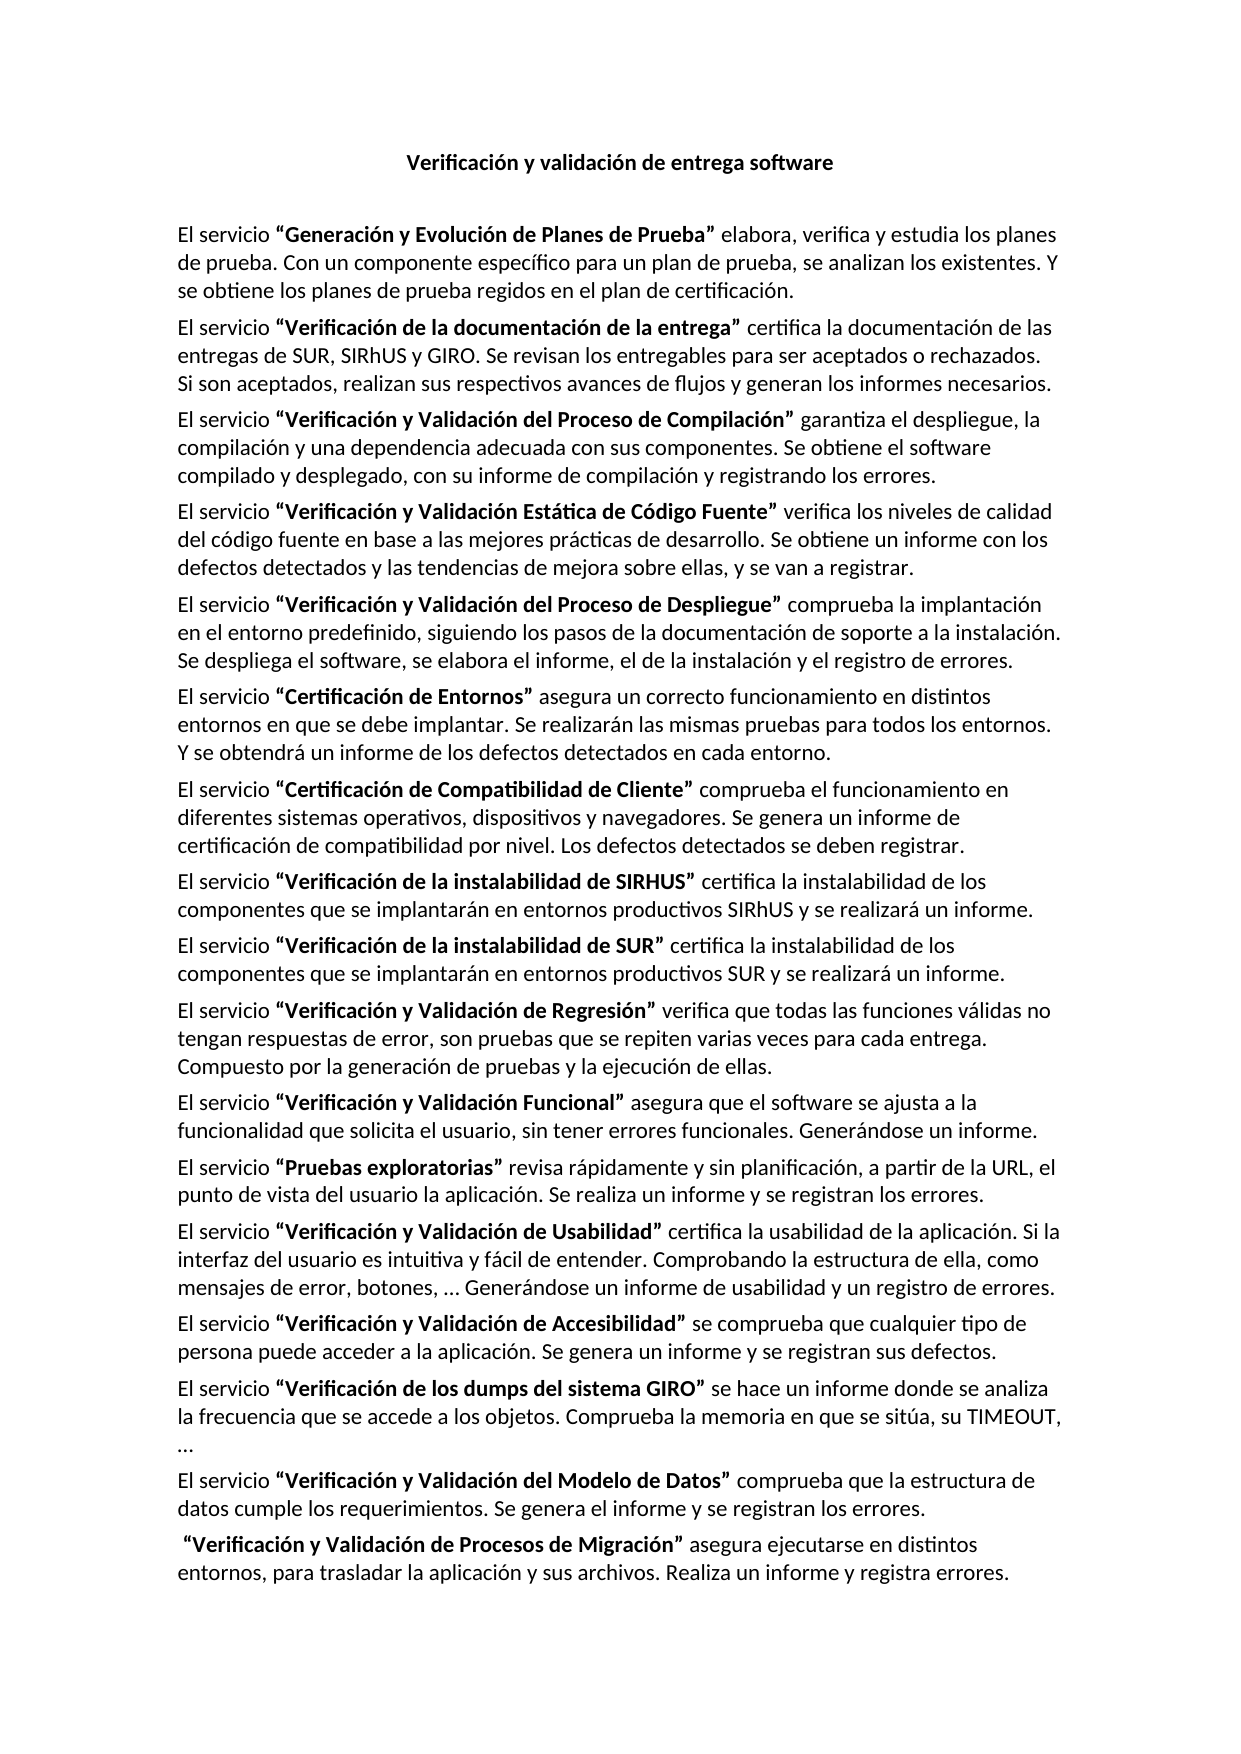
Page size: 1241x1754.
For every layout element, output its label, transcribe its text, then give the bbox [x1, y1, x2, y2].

text El servicio “Verificación y Validación de Regresión” verifica que todas las funciones válidas no tengan respuestas de error, son pruebas que se repiten varias veces para cada entrega. Compuesto por la generación de pruebas y la ejecución de ellas. [177, 996, 1063, 1080]
text El servicio “Certificación de Compatibilidad de Cliente” comprueba el funcionamiento en diferentes sistemas operativos, dispositivos y navegadores. Se genera un informe de certificación de compatibilidad por nivel. Los defectos detectados se deben registrar. [177, 775, 1063, 859]
text El servicio “Generación y Evolución de Planes de Prueba” elabora, verifica y estudia los planes de prueba. Con un componente específico para un plan de prueba, se analizan los existentes. Y se obtiene los planes de prueba regidos en el plan de certificación. [177, 220, 1063, 304]
text El servicio “Verificación de los dumps del sistema GIRO” se hace un informe donde se analiza la frecuencia que se accede a los objetos. Comprueba la memoria en que se sitúa, su TIMEOUT, … [177, 1374, 1063, 1458]
text El servicio “Verificación y Validación del Proceso de Despliegue” comprueba la implantación en el entorno predefinido, siguiendo los pasos de la documentación de soporte a la instalación. Se despliega el software, se elabora el informe, el de la instalación y el registro de errores. [177, 590, 1063, 674]
text El servicio “Verificación de la documentación de la entrega” certifica la documentación de las entregas de SUR, SIRhUS y GIRO. Se revisan los entregables para ser aceptados o rechazados. Si son aceptados, realizan sus respectivos avances de flujos y generan los informes necesarios. [177, 313, 1063, 397]
text Verificación y validación de entrega software [177, 148, 1063, 176]
text El servicio “Verificación y Validación del Modelo de Datos” comprueba que la estructura de datos cumple los requerimientos. Se genera el informe y se registran los errores. [177, 1466, 1063, 1522]
text El servicio “Verificación y Validación Estática de Código Fuente” verifica los niveles de calidad del código fuente en base a las mejores prácticas de desarrollo. Se obtiene un informe con los defectos detectados y las tendencias de mejora sobre ellas, y se van a registrar. [177, 497, 1063, 582]
text El servicio “Pruebas exploratorias” revisa rápidamente y sin planificación, a partir de la URL, el punto de vista del usuario la aplicación. Se realiza un informe y se registran los errores. [177, 1153, 1063, 1209]
text “Verificación y Validación de Procesos de Migración” asegura ejecutarse en distintos entornos, para trasladar la aplicación y sus archivos. Realiza un informe y registra errores. [177, 1531, 1063, 1587]
text El servicio “Verificación y Validación Funcional” asegura que el software se ajusta a la funcionalidad que solicita el usuario, sin tener errores funcionales. Generándose un informe. [177, 1088, 1063, 1144]
text El servicio “Verificación de la instalabilidad de SIRHUS” certifica la instalabilidad de los componentes que se implantarán en entornos productivos SIRhUS y se realizará un informe. [177, 867, 1063, 923]
text El servicio “Certificación de Entornos” asegura un correcto funcionamiento en distintos entornos en que se debe implantar. Se realizarán las mismas pruebas para todos los entornos. Y se obtendrá un informe de los defectos detectados en cada entorno. [177, 682, 1063, 766]
text El servicio “Verificación de la instalabilidad de SUR” certifica la instalabilidad de los componentes que se implantarán en entornos productivos SUR y se realizará un informe. [177, 931, 1063, 987]
text El servicio “Verificación y Validación de Accesibilidad” se comprueba que cualquier tipo de persona puede acceder a la aplicación. Se genera un informe y se registran sus defectos. [177, 1309, 1063, 1365]
text El servicio “Verificación y Validación del Proceso de Compilación” garantiza el despliegue, la compilación y una dependencia adecuada con sus componentes. Se obtiene el software compilado y desplegado, con su informe de compilación y registrando los errores. [177, 405, 1063, 489]
text El servicio “Verificación y Validación de Usabilidad” certifica la usabilidad de la aplicación. Si la interfaz del usuario es intuitiva y fácil de entender. Comprobando la estructura de ella, como mensajes de error, botones, … Generándose un informe de usabilidad y un registro de errores. [177, 1217, 1063, 1301]
